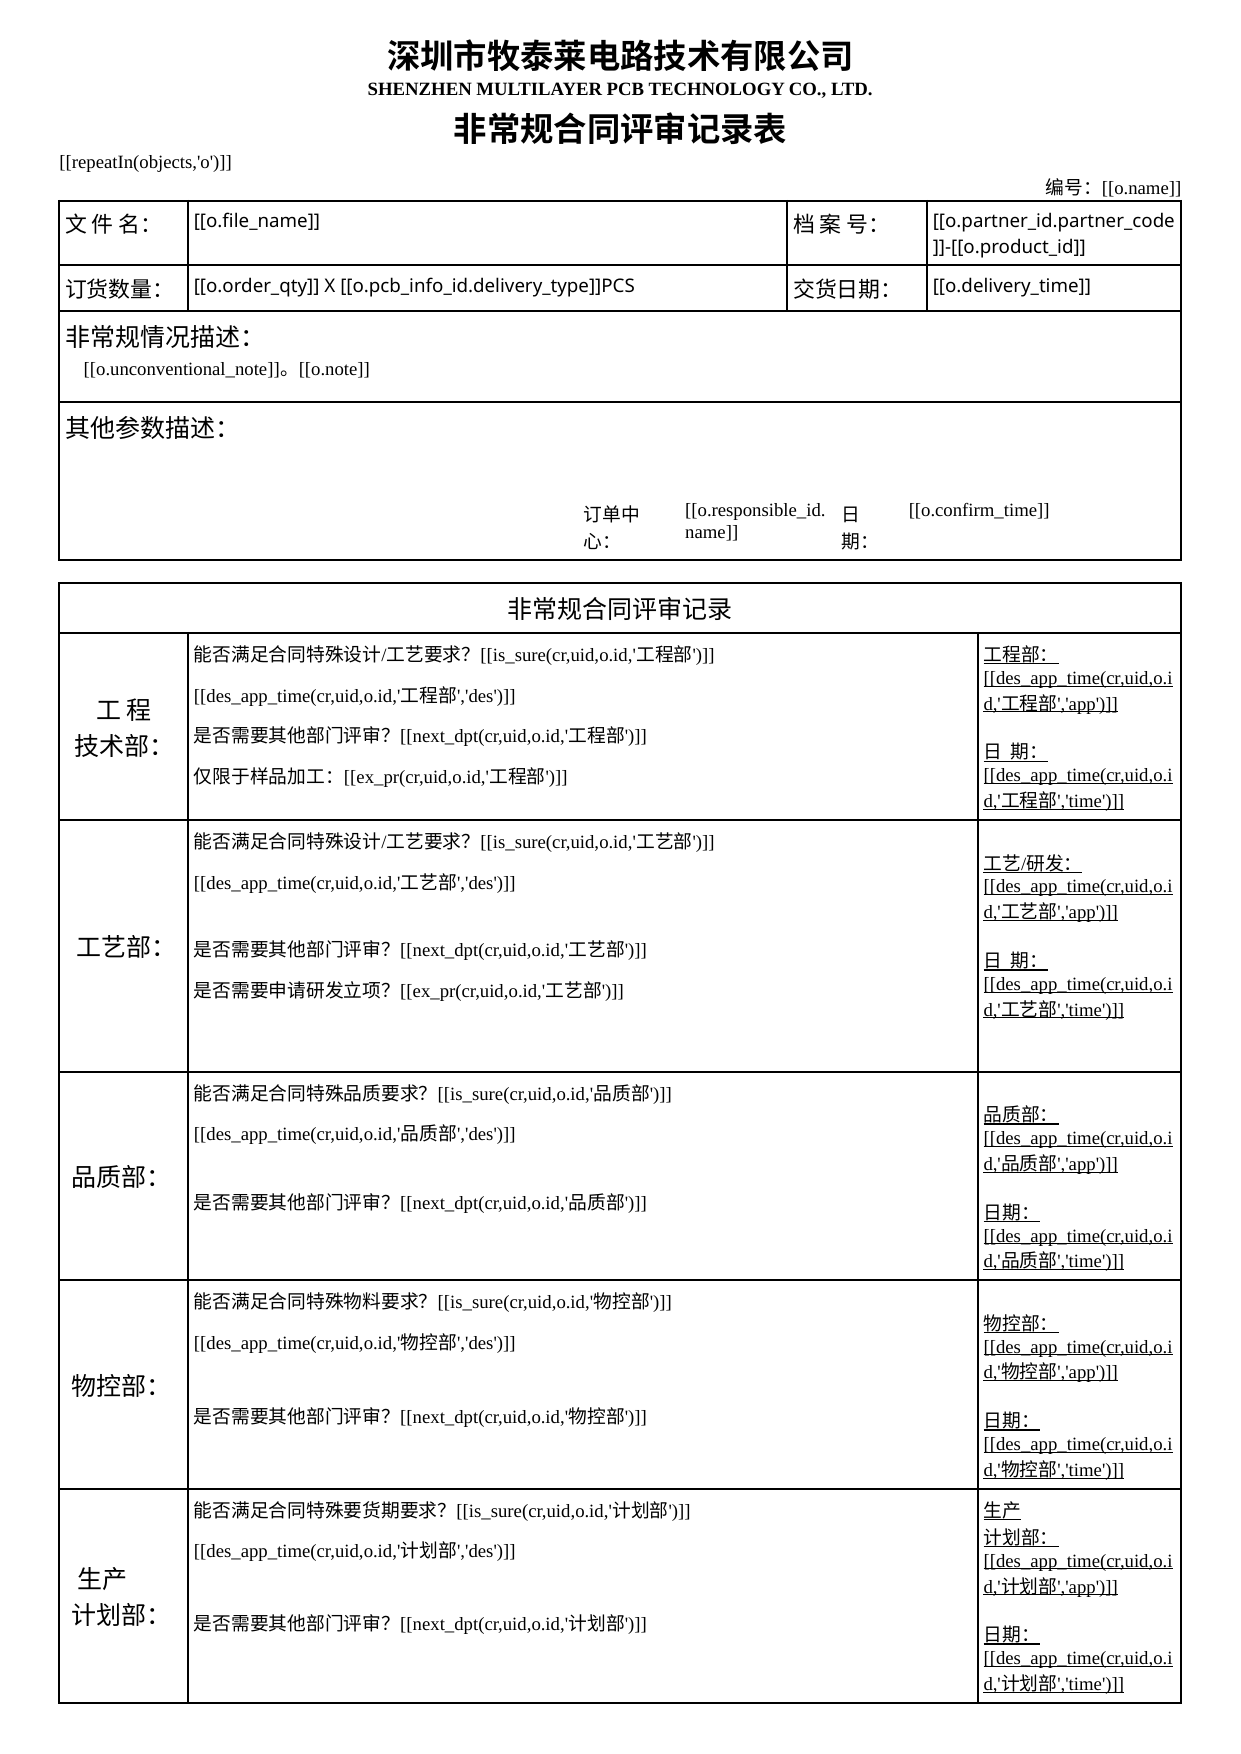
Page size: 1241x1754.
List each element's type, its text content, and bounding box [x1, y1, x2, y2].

table_cell 日期： [836, 494, 903, 559]
table_cell [[des_app_time(cr,uid,o.id,'计划部','des')]] [189, 1528, 977, 1601]
table_cell 能否满足合同特殊设计/工艺要求？[[is_sure(cr,uid,o.id,'工艺部')]] [189, 821, 977, 859]
table_cell 交货日期： [788, 266, 926, 309]
table_cell 仅限于样品加工：[[ex_pr(cr,uid,o.id,'工程部')]] [189, 754, 977, 819]
table_cell [[o.partner_id.partner_code]]-[[o.product_id]] [928, 202, 1180, 264]
table_cell 工 程 技术部： [60, 634, 187, 819]
table_cell [[des_app_time(cr,uid,o.id,'工艺部','des')]] [189, 860, 977, 927]
table_cell 工艺部： [60, 821, 187, 1071]
table_cell 生产 计划部：[[des_app_time(cr,uid,o.id,'计划部','app')]] 日期：[[des_app_time(cr,uid,o.id,'计划部','time')]] [979, 1490, 1180, 1702]
table_cell 能否满足合同特殊物料要求？[[is_sure(cr,uid,o.id,'物控部')]] [189, 1281, 977, 1320]
table_cell [59, 561, 1181, 582]
table_cell 能否满足合同特殊品质要求？[[is_sure(cr,uid,o.id,'品质部')]] [189, 1073, 977, 1111]
table_cell 品质部：[[des_app_time(cr,uid,o.id,'品质部','app')]] 日期：[[des_app_time(cr,uid,o.id,'品质部','time')]] [979, 1073, 1180, 1279]
table_cell [[o.order_qty]] X [[o.pcb_info_id.delivery_type]]PCS [189, 266, 786, 309]
table_cell 非常规情况描述： [[o.unconventional_note]]。[[o.note]] [60, 312, 1180, 401]
table_cell 编号：[[o.name]] [59, 173, 1181, 200]
table_cell 工艺/研发：[[des_app_time(cr,uid,o.id,'工艺部','app')]] 日 期：[[des_app_time(cr,uid,o.id,'工艺部','time')]] [979, 821, 1180, 1071]
table_cell 是否需要其他部门评审？[[next_dpt(cr,uid,o.id,'计划部')]] [189, 1601, 977, 1702]
table_cell SHENZHEN MULTILAYER PCB TECHNOLOGY CO., LTD. [59, 78, 1181, 103]
table_cell 其他参数描述： [60, 403, 1180, 493]
table_cell 是否需要其他部门评审？[[next_dpt(cr,uid,o.id,'物控部')]] [189, 1394, 977, 1488]
table_cell 物控部： [60, 1281, 187, 1488]
table_cell 能否满足合同特殊要货期要求？[[is_sure(cr,uid,o.id,'计划部')]] [189, 1490, 977, 1528]
table_cell 物控部：[[des_app_time(cr,uid,o.id,'物控部','app')]] 日期：[[des_app_time(cr,uid,o.id,'物控部','time')]] [979, 1281, 1180, 1488]
table_cell [60, 494, 577, 559]
table_cell 是否需要其他部门评审？[[next_dpt(cr,uid,o.id,'工程部')]] [189, 713, 977, 754]
table_cell 非常规合同评审记录表 [59, 103, 1181, 151]
table_cell [[des_app_time(cr,uid,o.id,'工程部','des')]] [189, 673, 977, 713]
table_cell 非常规合同评审记录 [60, 584, 1180, 632]
table_cell [[des_app_time(cr,uid,o.id,'品质部','des')]] [189, 1111, 977, 1180]
table_cell 是否需要其他部门评审？[[next_dpt(cr,uid,o.id,'品质部')]] [189, 1180, 977, 1279]
table_cell [[o.delivery_time]] [928, 266, 1180, 309]
table_cell 工程部：[[des_app_time(cr,uid,o.id,'工程部','app')]] 日 期：[[des_app_time(cr,uid,o.id,'工程部','time')]] [979, 634, 1180, 819]
table_cell 是否需要申请研发立项？[[ex_pr(cr,uid,o.id,'工艺部')]] [189, 968, 977, 1071]
table_cell [[o.file_name]] [189, 202, 786, 264]
table_cell 档 案 号： [788, 202, 926, 264]
table_header 深圳市牧泰莱电路技术有限公司 [59, 30, 1181, 78]
table_cell [[repeatIn(objects,'o')]] [59, 151, 1181, 172]
table_cell 品质部： [60, 1073, 187, 1279]
table_cell 文 件 名： [60, 202, 187, 264]
table_cell 订单中心： [578, 494, 679, 559]
table_cell 能否满足合同特殊设计/工艺要求？[[is_sure(cr,uid,o.id,'工程部')]] [189, 634, 977, 673]
table_cell 订货数量： [60, 266, 187, 309]
table_cell 是否需要其他部门评审？[[next_dpt(cr,uid,o.id,'工艺部')]] [189, 927, 977, 967]
table_cell [[o.responsible_id.name]] [679, 494, 836, 559]
table_cell [[o.confirm_time]] [903, 494, 1180, 559]
table_cell 生产 计划部： [60, 1490, 187, 1702]
table_cell [[des_app_time(cr,uid,o.id,'物控部','des')]] [189, 1320, 977, 1393]
